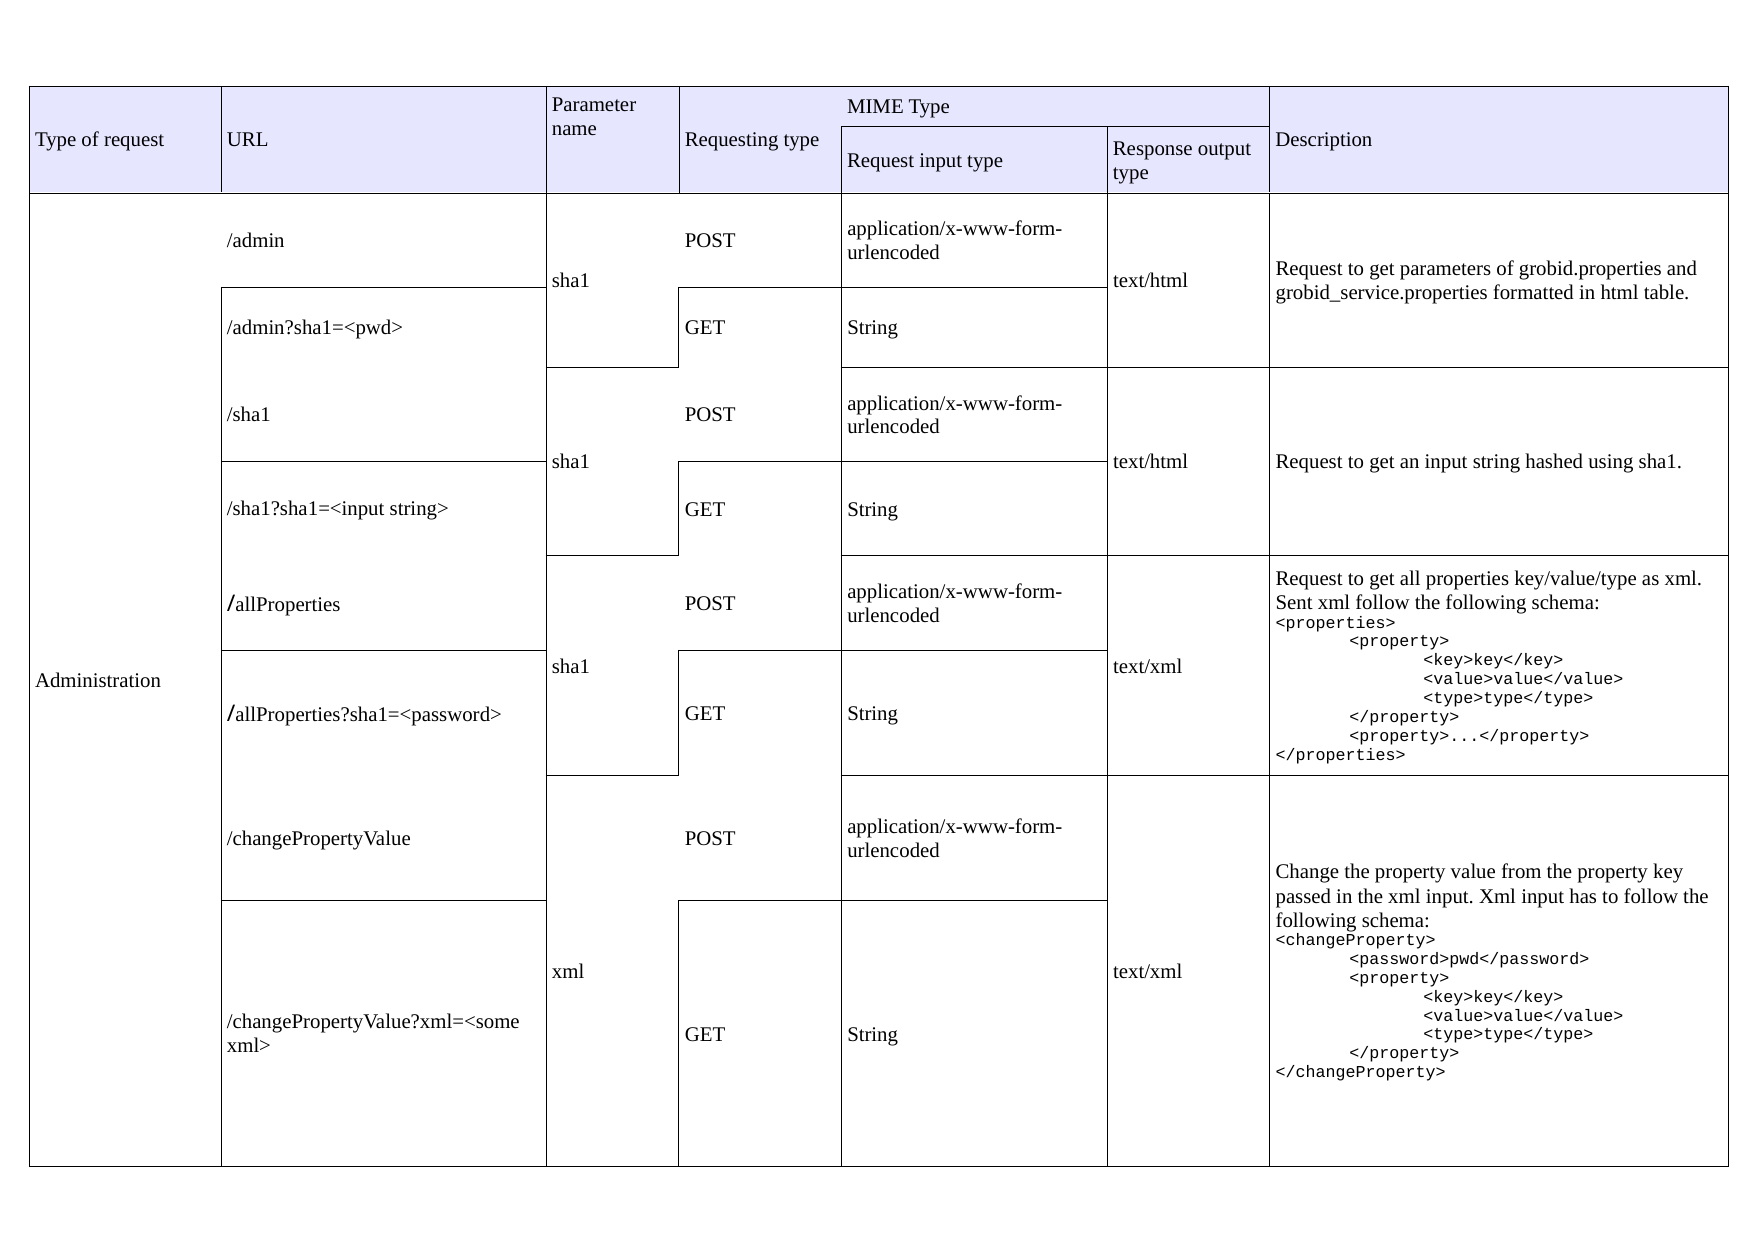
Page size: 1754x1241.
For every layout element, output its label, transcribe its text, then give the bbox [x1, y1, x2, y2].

table_cell /admin?sha1=<pwd> [222, 288, 546, 367]
table_cell Response output type [1108, 127, 1269, 192]
table_cell Change the property value from the property key passed in the xml input. Xml input has to follow the following schema: <changeProperty> <password>pwd</password> <property> <key>key</key> <value>value</value> <type>type</type> </property> </changeProperty> [1270, 776, 1728, 1166]
table_cell String [842, 651, 1107, 775]
table_cell sha1 [547, 556, 679, 775]
table_cell text/html [1108, 368, 1269, 555]
table_header /admin [221, 194, 546, 287]
table_header /sha1 [222, 367, 546, 461]
table_header /allProperties [222, 555, 546, 650]
table_cell GET [679, 288, 841, 367]
table_header Requesting type [680, 87, 841, 192]
table_cell text/xml [1108, 776, 1269, 1166]
table_header text/html [1108, 194, 1269, 367]
table_header Parameter name [547, 87, 679, 192]
table_cell GET [679, 462, 841, 555]
table_header POST [679, 367, 841, 461]
table_header URL [222, 87, 546, 192]
table_cell String [842, 901, 1107, 1166]
table_header application/x-www-form-urlencoded [842, 776, 1107, 900]
table_header /changePropertyValue [222, 775, 546, 900]
table_cell String [842, 462, 1107, 555]
table_cell text/xml [1108, 556, 1269, 775]
table_header Description [1270, 87, 1728, 192]
table_header Type of request [30, 87, 221, 192]
table_cell GET [679, 901, 841, 1166]
table_cell xml [547, 776, 679, 1166]
table_header Request to get parameters of grobid.properties and grobid_service.properties formatted in html table. [1270, 194, 1728, 367]
table_header MIME Type [841, 87, 1269, 126]
table_cell Request to get an input string hashed using sha1. [1270, 368, 1728, 555]
table_cell GET [679, 651, 841, 775]
table_cell /allProperties?sha1=<password> [222, 651, 546, 775]
table_cell String [842, 288, 1107, 367]
table_cell sha1 [547, 368, 679, 555]
table_header application/x-www-form-urlencoded [842, 556, 1107, 650]
table_cell Request to get all properties key/value/type as xml. Sent xml follow the following schema: <properties> <property> <key>key</key> <value>value</value> <type>type</type> </property> <property>...</property> </properties> [1270, 556, 1728, 775]
table_header application/x-www-form-urlencoded [842, 194, 1107, 287]
table_header POST [679, 775, 841, 900]
table_cell Administration [30, 194, 221, 1166]
table_cell /sha1?sha1=<input string> [222, 462, 546, 555]
table_header POST [679, 555, 841, 650]
table_header sha1 [547, 194, 679, 367]
table_cell /changePropertyValue?xml=<some xml> [222, 901, 546, 1166]
table_cell Request input type [842, 127, 1107, 192]
table_header application/x-www-form-urlencoded [842, 368, 1107, 461]
table_header POST [679, 194, 841, 287]
